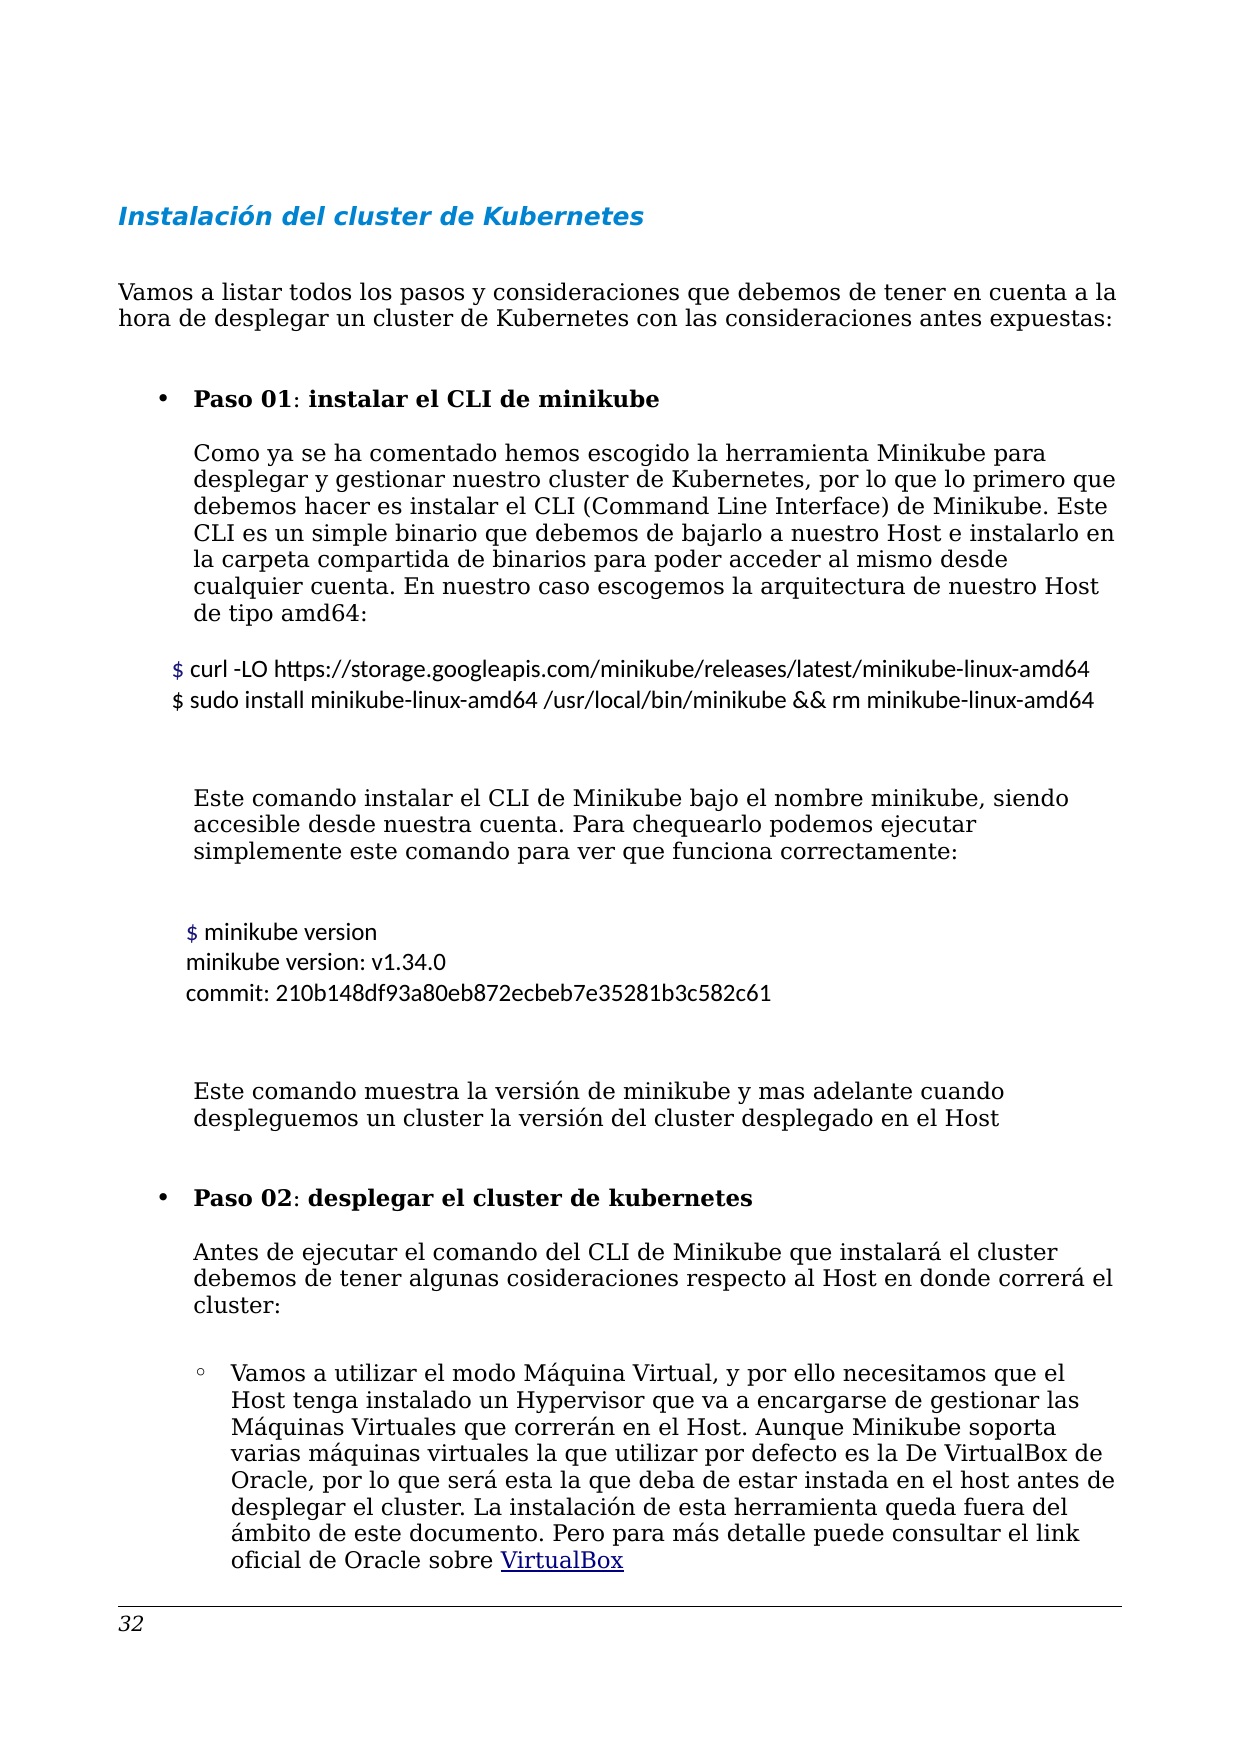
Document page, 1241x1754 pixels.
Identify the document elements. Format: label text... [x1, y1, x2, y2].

list Vamos a utilizar el modo Máquina Virtual, y por ello necesitamos que el Host tenga instalado un Hypervisor que va a encargarse de gestionar las Máquinas Virtuales que correrán en el Host. Aunque Minikube soporta varias máquinas virtuales la que utilizar por defecto es la De VirtualBox de Oracle, por lo que será esta la que deba de estar instada en el host antes de desplegar el cluster. La instalación de esta herramienta queda fuera del ámbito de este documento. Pero para más detalle puede consultar el link oficial de Oracle sobre VirtualBox [193, 1358, 1122, 1574]
list Paso 01: instalar el CLI de minikube Como ya se ha comentado hemos escogido la herramienta Minikube para desplegar y gestionar nuestro cluster de Kubernetes, por lo que lo primero que debemos hacer es instalar el CLI (Command Line Interface) de Minikube. Este CLI es un simple binario que debemos de bajarlo a nuestro Host e instalarlo en la carpeta compartida de binarios para poder acceder al mismo desde cualquier cuenta. En nuestro caso escogemos la arquitectura de nuestro Host de tipo amd64: [156, 384, 1122, 626]
list Paso 02: desplegar el cluster de kubernetes Antes de ejecutar el comando del CLI de Minikube que instalará el cluster debemos de tener algunas cosideraciones respecto al Host en donde correrá el cluster: [156, 1183, 1122, 1346]
subtitle Instalación del cluster de Kubernetes [118, 202, 1122, 231]
text Vamos a listar todos los pasos y consideraciones que debemos de tener en cuenta a la hora de desplegar un cluster de Kubernetes con las consideraciones antes expuestas: [118, 279, 1122, 332]
text Este comando instalar el CLI de Minikube bajo el nombre minikube, siendo accesible desde nuestra cuenta. Para chequearlo podemos ejecutar simplemente este comando para ver que funciona correctamente: Este comando muestra la versión de minikube y mas adelante cuando despleguemos un cluster la versión del cluster desplegado en el Host [193, 678, 1122, 1131]
